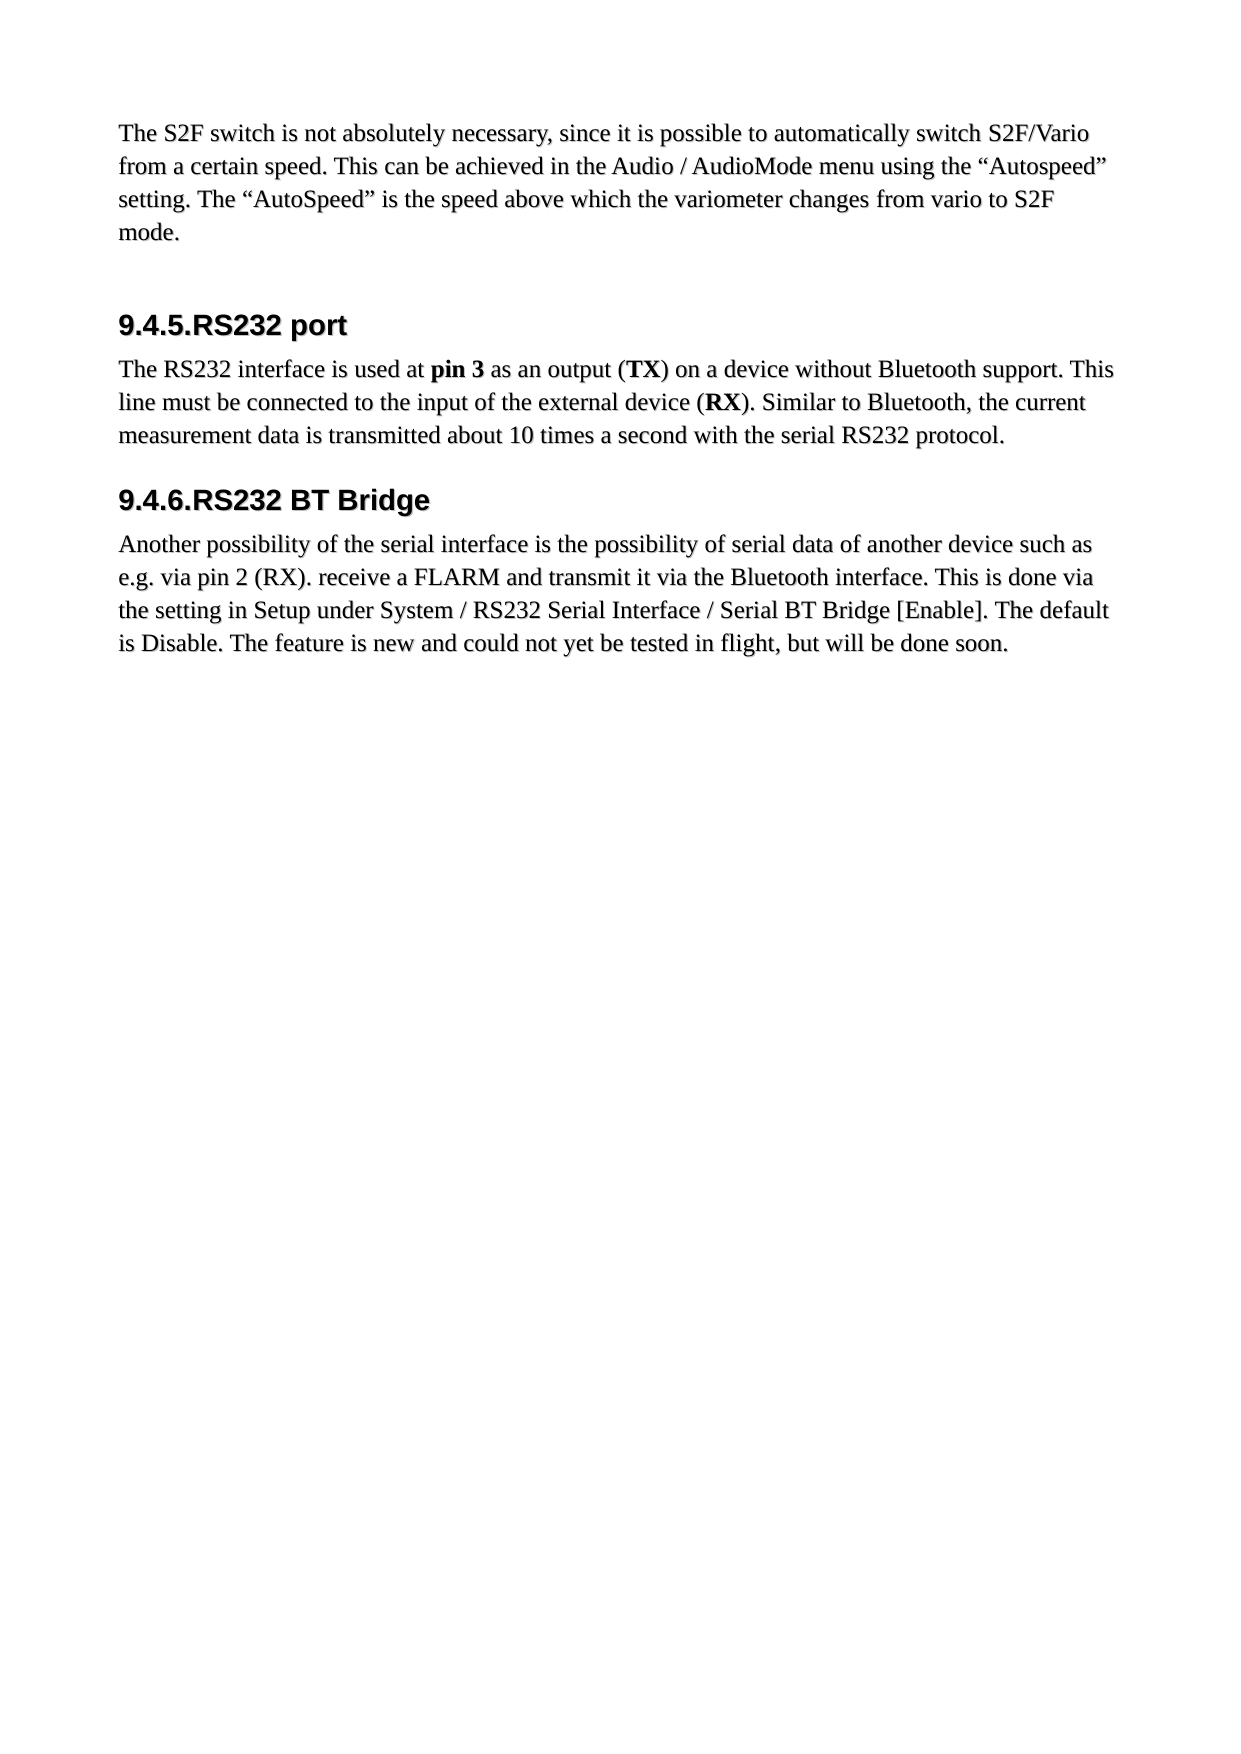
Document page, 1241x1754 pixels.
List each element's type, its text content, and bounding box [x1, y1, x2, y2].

subtitle RS232 BT Bridge [118, 483, 1122, 516]
text The S2F switch is not absolutely necessary, since it is possible to automatically switch S2F/Vario from a certain speed. This can be achieved in the Audio / AudioMode menu using the “Autospeed” setting. The “AutoSpeed” is the speed above which the variometer changes from vario to S2F mode. [118, 118, 1122, 246]
text Another possibility of the serial interface is the possibility of serial data of another device such as e.g. via pin 2 (RX). receive a FLARM and transmit it via the Bluetooth interface. This is done via the setting in Setup under System / RS232 Serial Interface / Serial BT Bridge [Enable]. The default is Disable. The feature is new and could not yet be tested in flight, but will be done soon. [118, 529, 1122, 657]
subtitle RS232 port [118, 308, 1122, 342]
text The RS232 interface is used at pin 3 as an output (TX) on a device without Bluetooth support. This line must be connected to the input of the external device (RX). Similar to Bluetooth, the current measurement data is transmitted about 10 times a second with the serial RS232 protocol. [118, 354, 1122, 449]
